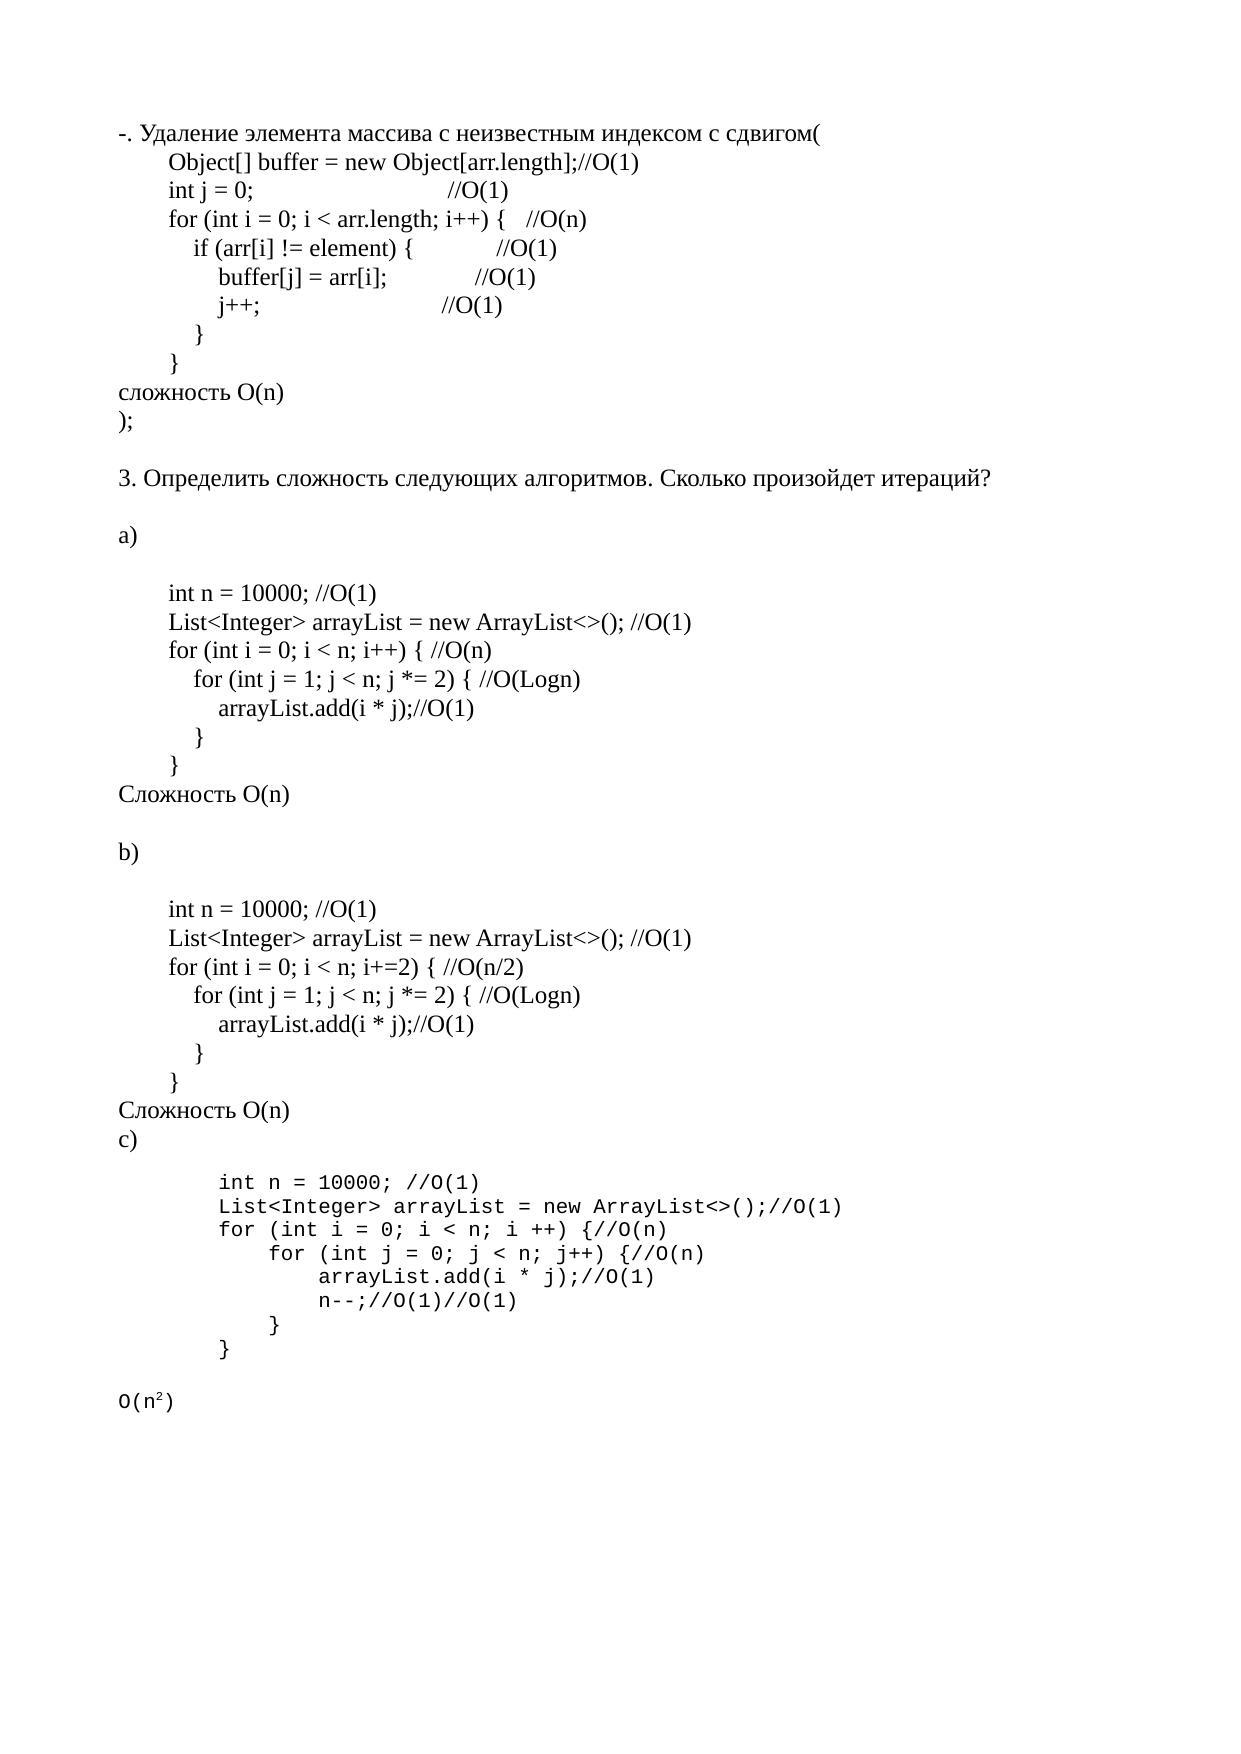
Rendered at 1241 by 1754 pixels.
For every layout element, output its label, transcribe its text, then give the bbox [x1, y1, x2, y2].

text Сложность О(n) [118, 779, 1122, 808]
text for (int j = 1; j < n; j *= 2) { //O(Logn) [118, 981, 1122, 1009]
text Сложность О(n) [118, 1096, 1122, 1124]
text } [118, 1067, 1122, 1096]
text с) [118, 1124, 1122, 1153]
text buffer[j] = arr[i]; //O(1) [118, 262, 1122, 291]
text Object[] buffer = new Object[arr.length];//O(1) [118, 147, 1122, 176]
text for (int i = 0; i < arr.length; i++) { //O(n) [118, 204, 1122, 233]
text j++; //O(1) [118, 291, 1122, 319]
text for (int i = 0; i < n; i++) { //O(n) [118, 636, 1122, 664]
text for (int i = 0; i < n; i+=2) { //O(n/2) [118, 952, 1122, 981]
text List<Integer> arrayList = new ArrayList<>(); //O(1) [118, 923, 1122, 952]
text сложность О(n) [118, 377, 1122, 406]
text } [118, 1337, 1122, 1361]
text O(n2) [118, 1391, 1122, 1414]
text int j = 0; //O(1) [118, 176, 1122, 204]
text -. Удаление элемента массива с неизвестным индексом с сдвигом( [118, 118, 1122, 147]
text int n = 10000; //O(1) [118, 894, 1122, 923]
text for (int j = 0; j < n; j++) {//O(n) [118, 1243, 1122, 1267]
text b) [118, 837, 1122, 866]
text a) [118, 521, 1122, 549]
text } [118, 1314, 1122, 1337]
text ); [118, 406, 1122, 434]
text arrayList.add(i * j);//O(1) [118, 1267, 1122, 1290]
text } [118, 319, 1122, 348]
text } [118, 1038, 1122, 1067]
text List<Integer> arrayList = new ArrayList<>();//O(1) [118, 1196, 1122, 1219]
text 3. Определить сложность следующих алгоритмов. Сколько произойдет итераций? [118, 463, 1122, 492]
text for (int j = 1; j < n; j *= 2) { //O(Logn) [118, 664, 1122, 693]
text for (int i = 0; i < n; i ++) {//O(n) [118, 1219, 1122, 1243]
text List<Integer> arrayList = new ArrayList<>(); //O(1) [118, 607, 1122, 636]
text int n = 10000; //O(1) [118, 1172, 1122, 1196]
text arrayList.add(i * j);//O(1) [118, 693, 1122, 722]
text } [118, 751, 1122, 779]
text n--;//O(1)//O(1) [118, 1290, 1122, 1314]
text arrayList.add(i * j);//O(1) [118, 1009, 1122, 1038]
text if (arr[i] != element) { //O(1) [118, 233, 1122, 262]
text int n = 10000; //O(1) [118, 578, 1122, 607]
text } [118, 722, 1122, 751]
text } [118, 348, 1122, 377]
